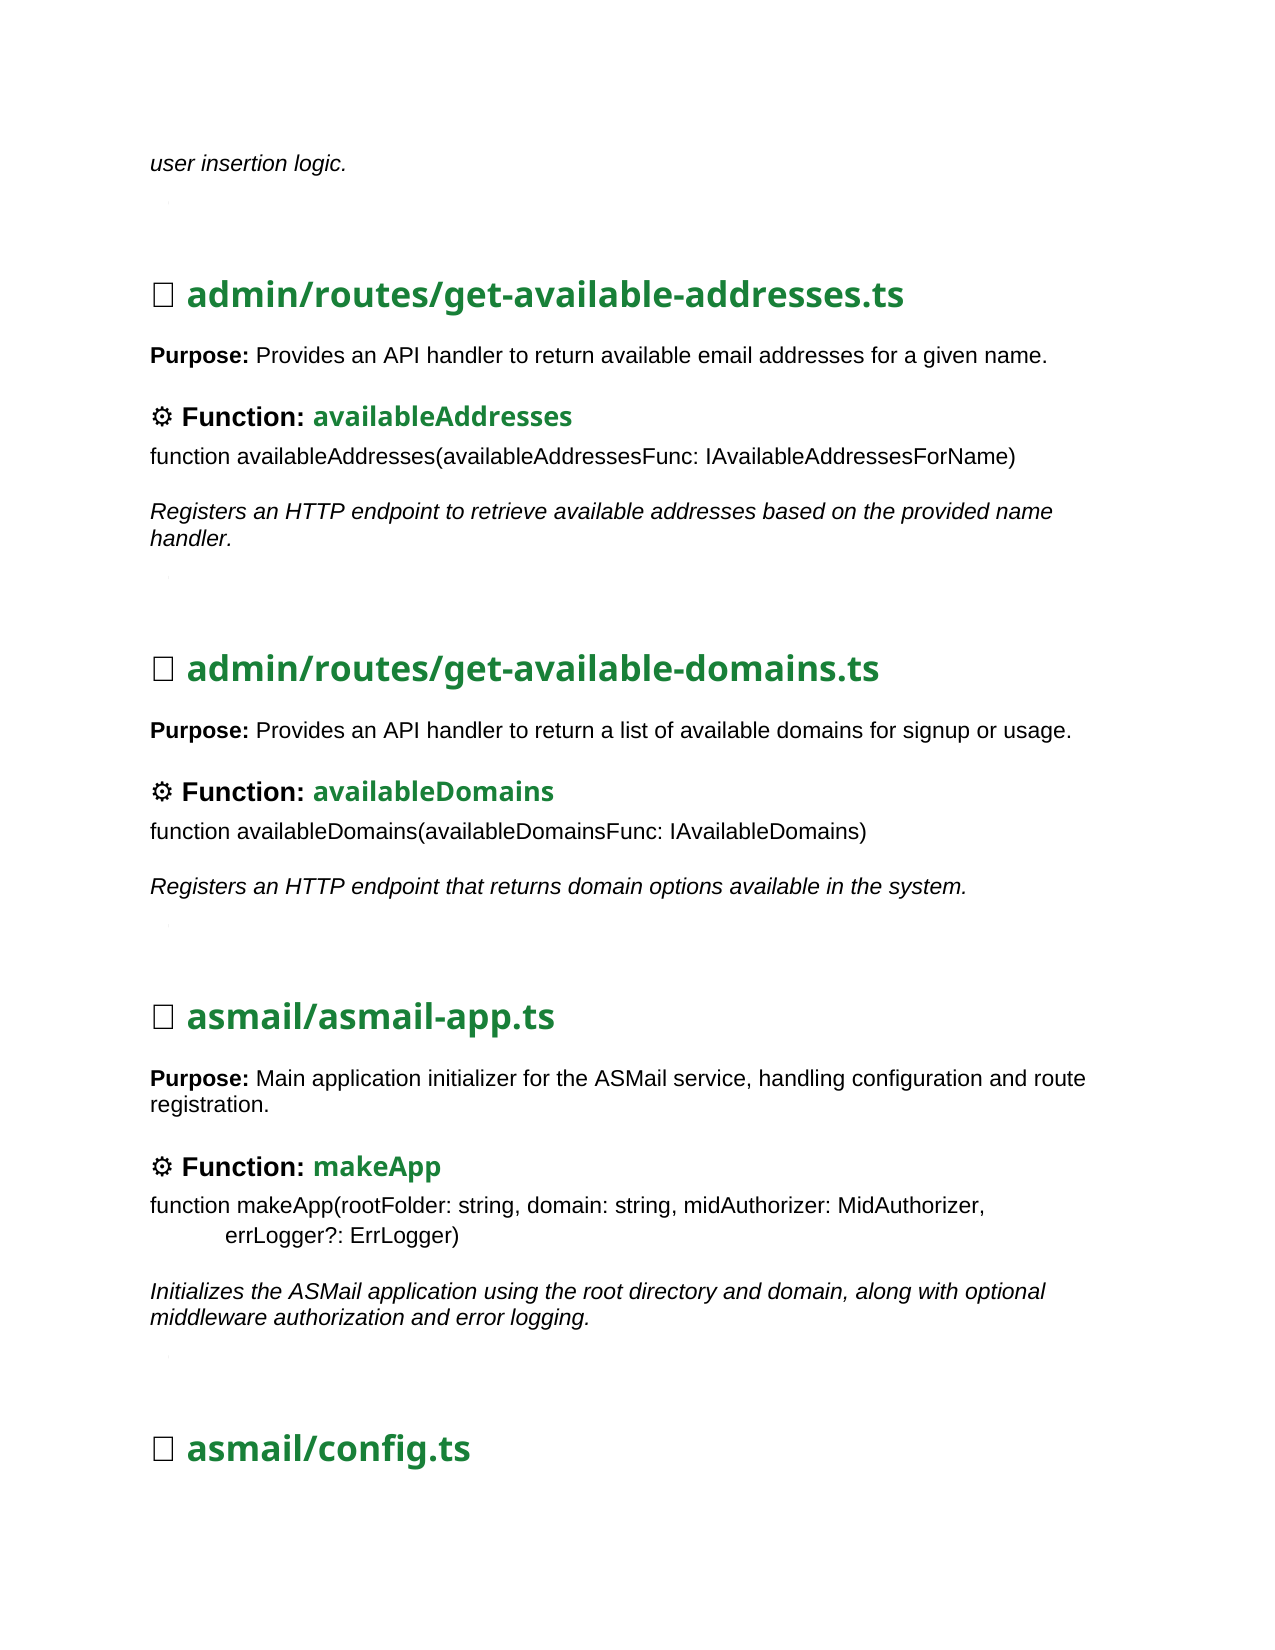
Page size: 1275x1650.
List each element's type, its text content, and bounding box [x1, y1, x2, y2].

subtitle 📄 admin/routes/get-available-domains.ts [150, 644, 1125, 692]
text Registers an HTTP endpoint to retrieve available addresses based on the provided name handler. [150, 498, 1125, 551]
text Purpose: Provides an API handler to return a list of available domains for signup or usage. [150, 717, 1125, 743]
text function availableDomains(availableDomainsFunc: IAvailableDomains) [150, 818, 1125, 844]
text function availableAddresses(availableAddressesFunc: IAvailableAddressesForName) [150, 443, 1125, 469]
text errLogger?: ErrLogger) [150, 1222, 1125, 1249]
subtitle ⚙️ Function: availableDomains [150, 772, 1125, 809]
subtitle 📄 asmail/asmail-app.ts [150, 992, 1125, 1040]
text Initializes the ASMail application using the root directory and domain, along with optional middleware authorization and error logging. [150, 1278, 1125, 1330]
text Purpose: Main application initializer for the ASMail service, handling configuration and route registration. [150, 1065, 1125, 1118]
text Registers an HTTP endpoint that returns domain options available in the system. [150, 873, 1125, 899]
text Purpose: Provides an API handler to return available email addresses for a given name. [150, 342, 1125, 369]
subtitle ⚙️ Function: makeApp [150, 1147, 1125, 1184]
subtitle ⚙️ Function: availableAddresses [150, 398, 1125, 435]
subtitle 📄 asmail/config.ts [150, 1423, 1125, 1471]
text function makeApp(rootFolder: string, domain: string, midAuthorizer: MidAuthorizer, [150, 1192, 1125, 1218]
text user insertion logic. [150, 150, 1125, 176]
subtitle 📄 admin/routes/get-available-addresses.ts [150, 269, 1125, 317]
